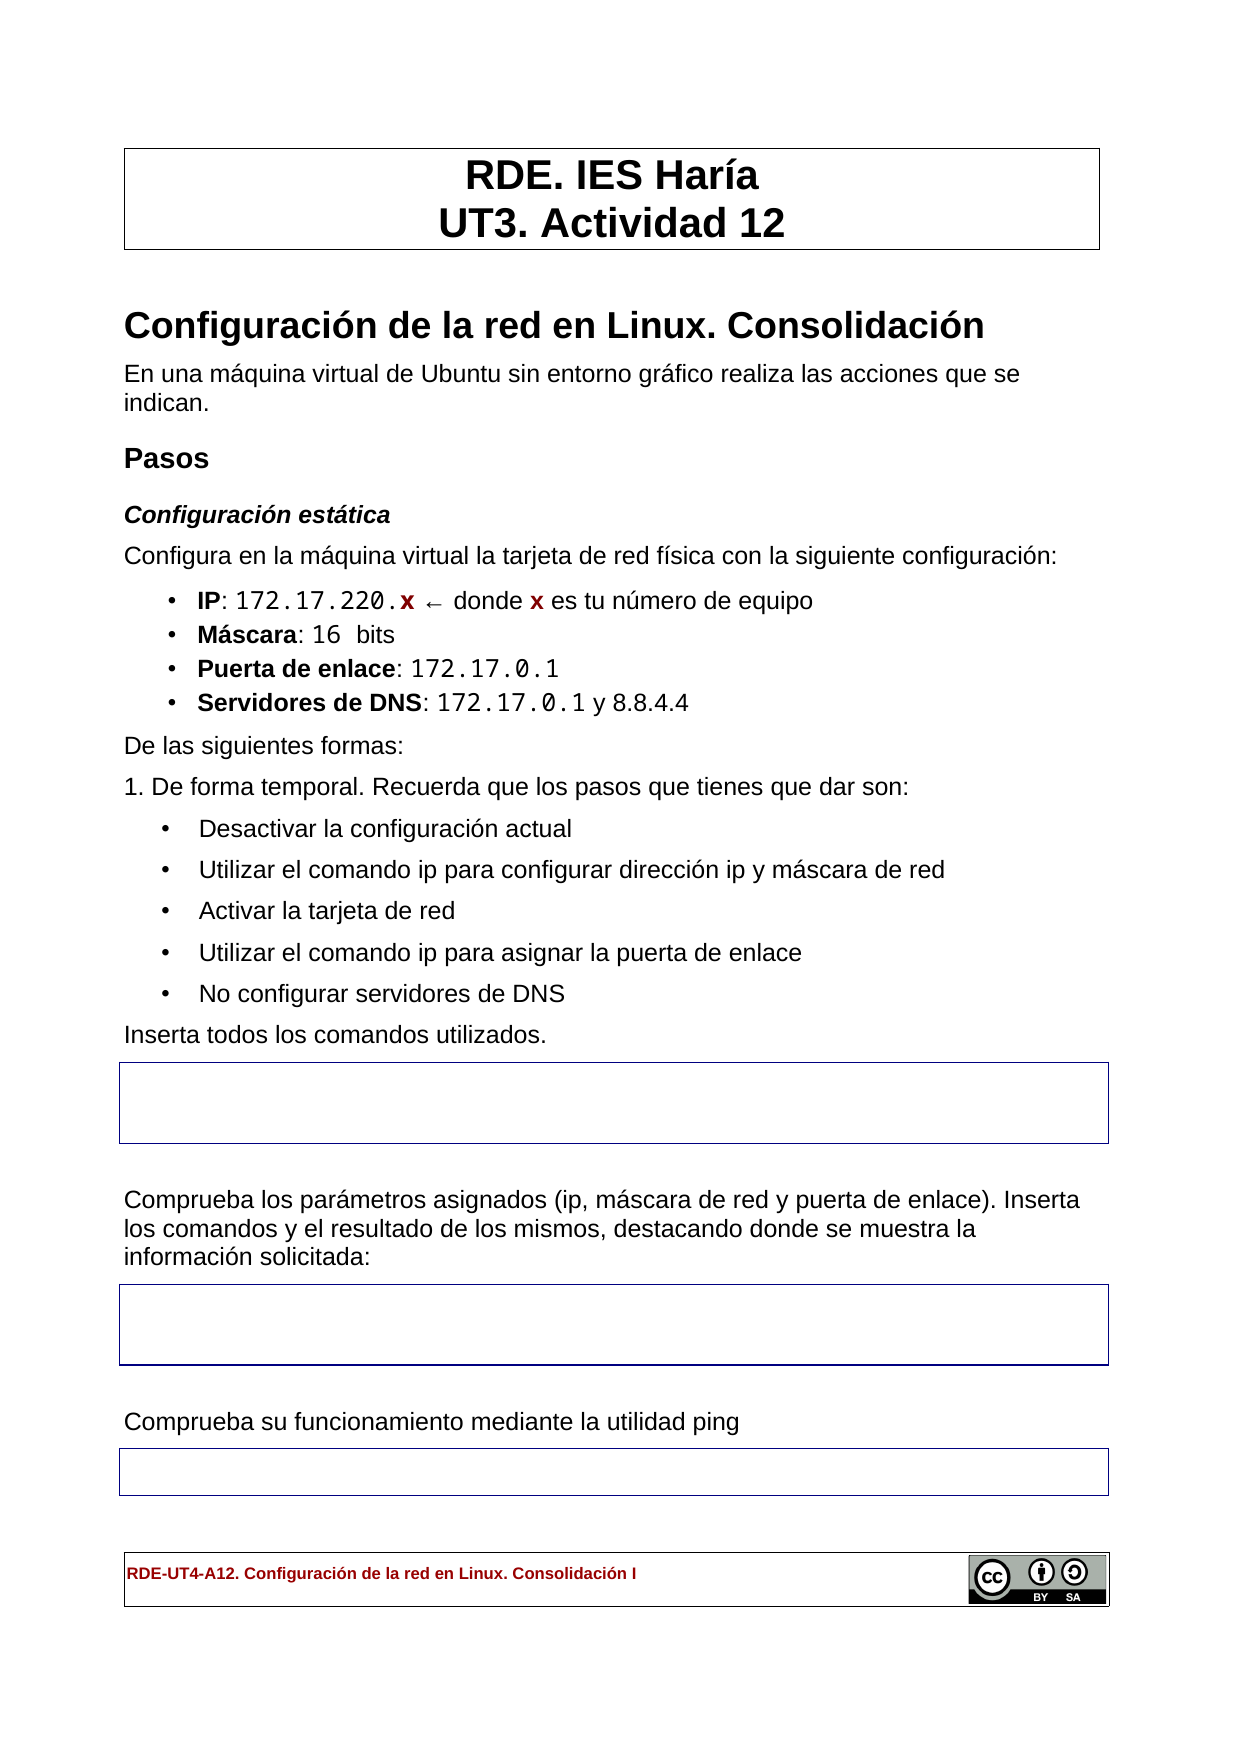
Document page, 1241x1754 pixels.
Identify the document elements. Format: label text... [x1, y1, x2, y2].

list Utilizar el comando ip para asignar la puerta de enlace [161, 938, 1109, 967]
list Desactivar la configuración actual [161, 814, 1109, 842]
list IP: 172.17.220.x ← donde x es tu número de equipo [168, 582, 1109, 616]
table_header [120, 1449, 1108, 1494]
text En una máquina virtual de Ubuntu sin entorno gráfico realiza las acciones que se indican. [123, 359, 1109, 417]
table_header [120, 1063, 1108, 1142]
list Puerta de enlace: 172.17.0.1 [168, 651, 1109, 684]
list No configurar servidores de DNS [161, 979, 1109, 1008]
subtitle Pasos [123, 442, 1109, 475]
text De las siguientes formas: [123, 731, 1109, 760]
list Servidores de DNS: 172.17.0.1 y 8.8.4.4 [168, 684, 1109, 719]
text Comprueba los parámetros asignados (ip, máscara de red y puerta de enlace). Inserta los comandos y el resultado de los mismos, destacando donde se muestra la información solicitada: [123, 1185, 1109, 1271]
text Inserta todos los comandos utilizados. [123, 1020, 1109, 1049]
picture [968, 1555, 1107, 1604]
table_header [120, 1285, 1108, 1364]
text Comprueba su funcionamiento mediante la utilidad ping [123, 1407, 1109, 1435]
text Configura en la máquina virtual la tarjeta de red física con la siguiente configuración: [123, 541, 1109, 570]
list Máscara: 16 bits [168, 616, 1109, 651]
text UT3. Actividad 12 [125, 196, 1099, 249]
subtitle Configuración de la red en Linux. Consolidación [123, 303, 1109, 347]
list Utilizar el comando ip para configurar dirección ip y máscara de red [161, 855, 1109, 884]
subtitle Configuración estática [123, 500, 1109, 529]
text RDE. IES Haría [125, 149, 1099, 196]
text 1. De forma temporal. Recuerda que los pasos que tienes que dar son: [123, 772, 1109, 801]
list Activar la tarjeta de red [161, 896, 1109, 925]
